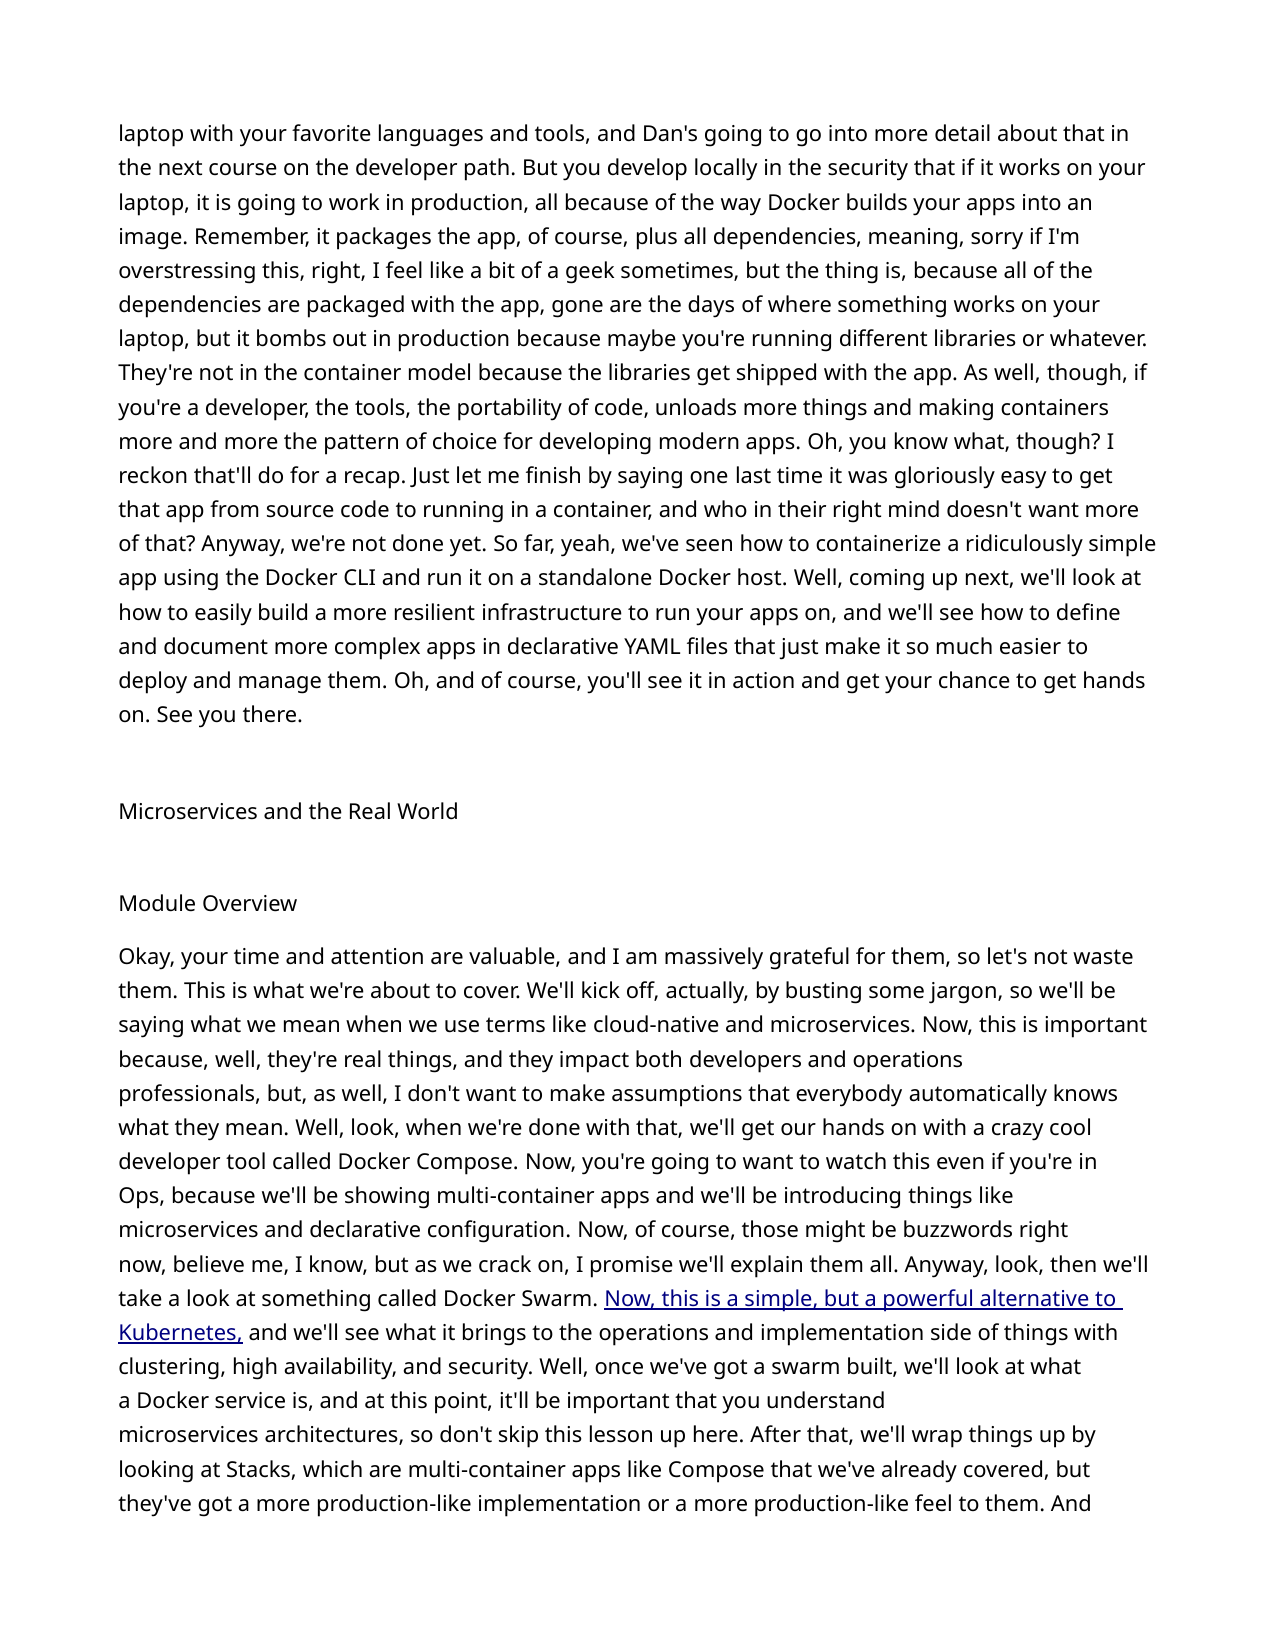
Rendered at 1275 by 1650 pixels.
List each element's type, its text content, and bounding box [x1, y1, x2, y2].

text Okay, your time and attention are valuable, and I am massively grateful for them, so let's not waste them. This is what we're about to cover. We'll kick off, actually, by busting some jargon, so we'll be saying what we mean when we use terms like cloud‑native and microservices. Now, this is important because, well, they're real things, and they impact both developers and operations professionals, but, as well, I don't want to make assumptions that everybody automatically knows what they mean. Well, look, when we're done with that, we'll get our hands on with a crazy cool developer tool called Docker Compose. Now, you're going to want to watch this even if you're in Ops, because we'll be showing multi‑container apps and we'll be introducing things like microservices and declarative configuration. Now, of course, those might be buzzwords right now, believe me, I know, but as we crack on, I promise we'll explain them all. Anyway, look, then we'll take a look at something called Docker Swarm. Now, this is a simple, but a powerful alternative to Kubernetes, and we'll see what it brings to the operations and implementation side of things with clustering, high availability, and security. Well, once we've got a swarm built, we'll look at what a Docker service is, and at this point, it'll be important that you understand microservices architectures, so don't skip this lesson up here. After that, we'll wrap things up by looking at Stacks, which are multi‑container apps like Compose that we've already covered, but they've got a more production‑like implementation or a more production‑like feel to them. And [118, 941, 1157, 1518]
subtitle Module Overview [118, 888, 1157, 918]
subtitle Microservices and the Real World [118, 796, 1157, 825]
text laptop with your favorite languages and tools, and Dan's going to go into more detail about that in the next course on the developer path. But you develop locally in the security that if it works on your laptop, it is going to work in production, all because of the way Docker builds your apps into an image. Remember, it packages the app, of course, plus all dependencies, meaning, sorry if I'm overstressing this, right, I feel like a bit of a geek sometimes, but the thing is, because all of the dependencies are packaged with the app, gone are the days of where something works on your laptop, but it bombs out in production because maybe you're running different libraries or whatever. They're not in the container model because the libraries get shipped with the app. As well, though, if you're a developer, the tools, the portability of code, unloads more things and making containers more and more the pattern of choice for developing modern apps. Oh, you know what, though? I reckon that'll do for a recap. Just let me finish by saying one last time it was gloriously easy to get that app from source code to running in a container, and who in their right mind doesn't want more of that? Anyway, we're not done yet. So far, yeah, we've seen how to containerize a ridiculously simple app using the Docker CLI and run it on a standalone Docker host. Well, coming up next, we'll look at how to easily build a more resilient infrastructure to run your apps on, and we'll see how to define and document more complex apps in declarative YAML files that just make it so much easier to deploy and manage them. Oh, and of course, you'll see it in action and get your chance to get hands on. See you there. [118, 118, 1157, 729]
